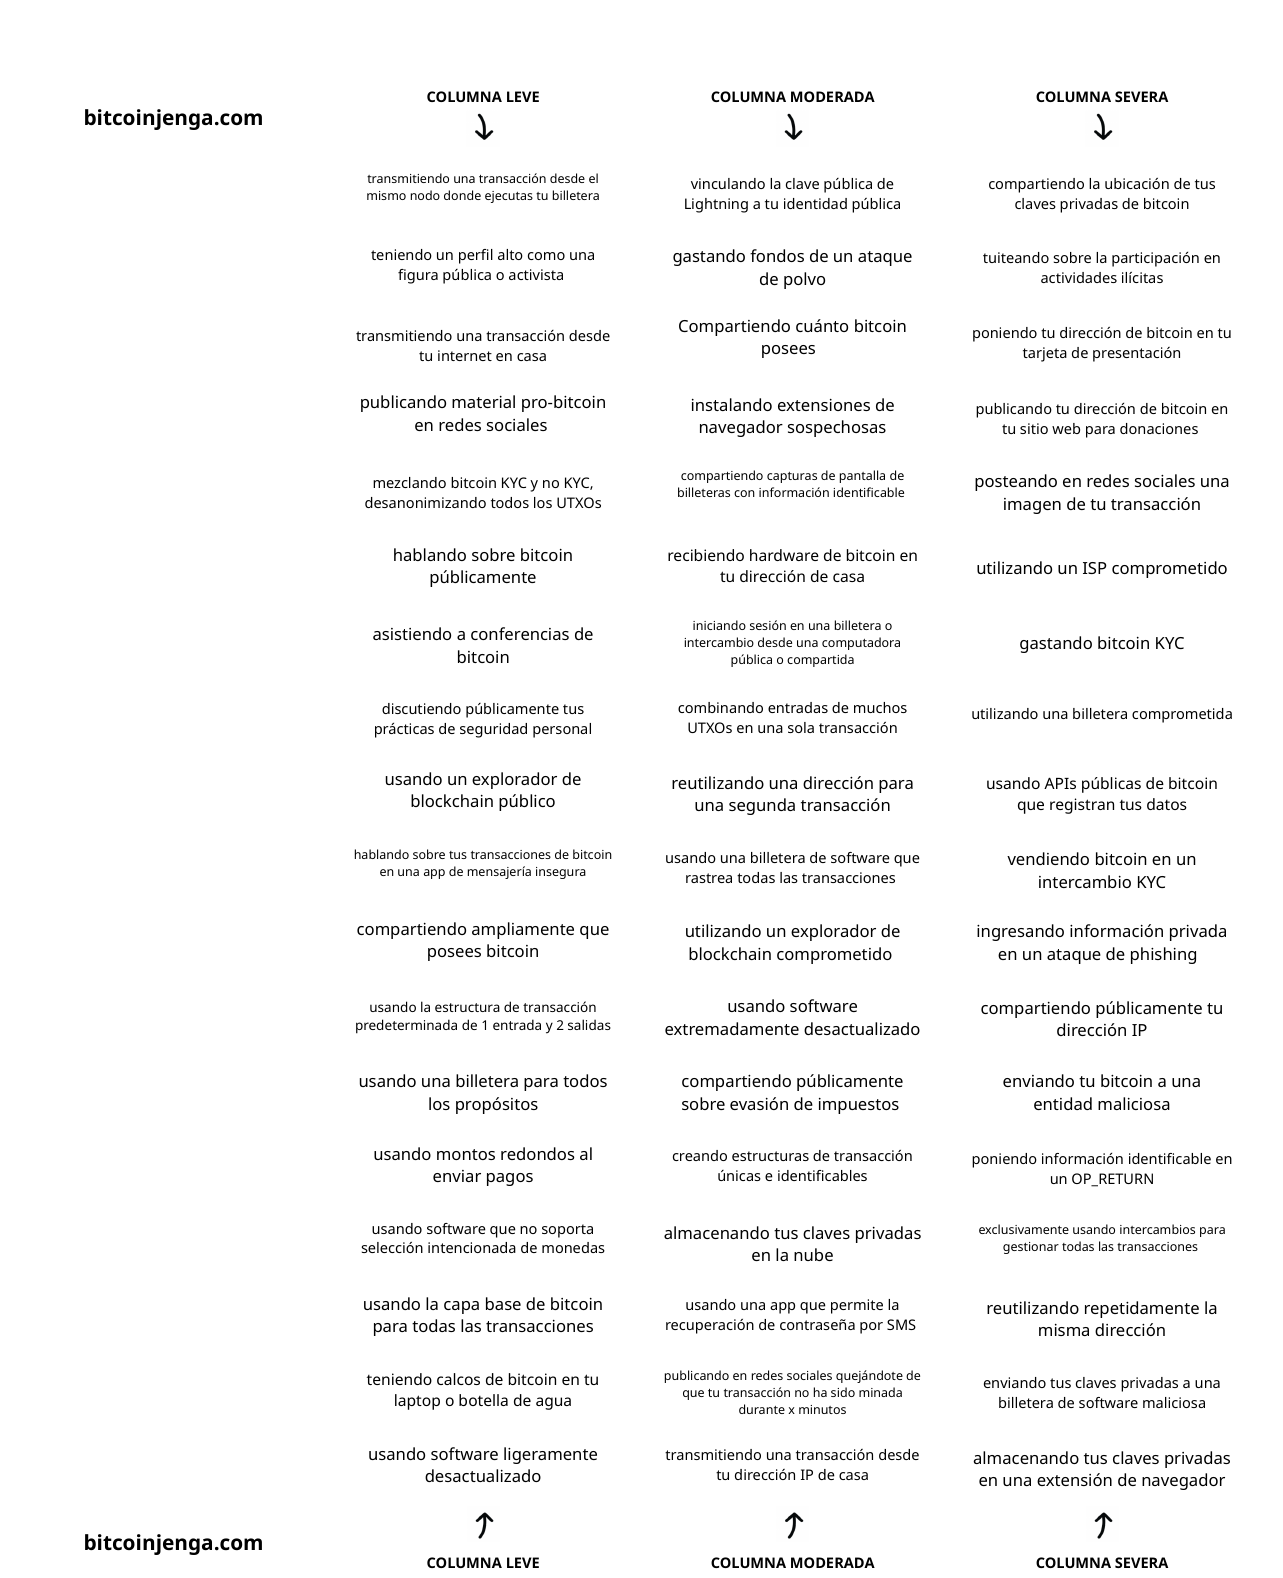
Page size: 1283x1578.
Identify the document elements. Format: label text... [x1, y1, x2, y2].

text transmitiendo una transacción desde tu internet en casa [352, 326, 614, 365]
text usando una billetera de software que rastrea todas las transacciones [661, 848, 924, 887]
picture [1085, 110, 1119, 147]
text compartiendo públicamente sobre evasión de impuestos [661, 1070, 924, 1115]
text combinando entradas de muchos UTXOs en una sola transacción [661, 698, 924, 737]
text publicando material pro-bitcoin en redes sociales [352, 391, 614, 436]
text Compartiendo cuánto bitcoin posees [661, 314, 924, 359]
text COLUMNA LEVE [352, 1500, 614, 1575]
text enviando tu bitcoin a una entidad maliciosa [971, 1070, 1233, 1115]
picture [466, 110, 500, 147]
text compartiendo ampliamente que posees bitcoin [352, 917, 614, 962]
text COLUMNA LEVE [352, 75, 614, 150]
text usando APIs públicas de bitcoin que registran tus datos [971, 773, 1233, 815]
text transmitiendo una transacción desde el mismo nodo donde ejecutas tu billetera [352, 150, 614, 204]
text utilizando un explorador de blockchain comprometido [661, 920, 924, 965]
text usando una billetera para todos los propósitos [352, 1070, 614, 1115]
text asistiendo a conferencias de bitcoin [352, 623, 614, 668]
text utilizando un ISP comprometido [971, 556, 1233, 579]
text usando software ligeramente desactualizado [352, 1442, 614, 1487]
text publicando tu dirección de bitcoin en tu sitio web para donaciones [971, 399, 1233, 439]
text compartiendo la ubicación de tus claves privadas de bitcoin [971, 150, 1233, 214]
text recibiendo hardware de bitcoin en tu dirección de casa [661, 545, 924, 587]
picture [776, 110, 809, 147]
text vendiendo bitcoin en un intercambio KYC [971, 848, 1233, 893]
text teniendo calcos de bitcoin en tu laptop o botella de agua [352, 1368, 614, 1411]
text publicando en redes sociales quejándote de que tu transacción no ha sido minada durante x minutos [661, 1350, 924, 1418]
text discutiendo públicamente tus prácticas de seguridad personal [352, 699, 614, 739]
text reutilizando repetidamente la misma dirección [971, 1296, 1233, 1342]
text poniendo información identificable en un OP_RETURN [971, 1149, 1233, 1189]
text usando software que no soporta selección intencionada de monedas [352, 1218, 614, 1258]
text usando una app que permite la recuperación de contraseña por SMS [661, 1295, 924, 1335]
text vinculando la clave pública de Lightning a tu identidad pública [661, 174, 924, 214]
text compartiendo capturas de pantalla de billeteras con información identificable [661, 467, 924, 501]
text tuiteando sobre la participación en actividades ilícitas [971, 248, 1233, 287]
picture [467, 1506, 500, 1542]
text compartiendo públicamente tu dirección IP [971, 996, 1233, 1042]
text mezclando bitcoin KYC y no KYC, desanonimizando todos los UTXOs [352, 473, 614, 512]
text ingresando información privada en un ataque de phishing [971, 920, 1233, 965]
text enviando tus claves privadas a una billetera de software maliciosa [971, 1373, 1233, 1412]
text COLUMNA SEVERA [971, 75, 1233, 150]
text COLUMNA SEVERA [971, 1500, 1233, 1575]
text reutilizando una dirección para una segunda transacción [661, 771, 924, 817]
text usando software extremadamente desactualizado [661, 995, 924, 1040]
text exclusivamente usando intercambios para gestionar todas las transacciones [971, 1221, 1233, 1255]
text usando un explorador de blockchain público [352, 767, 614, 812]
text posteando en redes sociales una imagen de tu transacción [971, 470, 1233, 515]
text utilizando una billetera comprometida [971, 703, 1233, 723]
text bitcoinjenga.com [42, 75, 305, 132]
text teniendo un perfil alto como una figura pública o activista [352, 245, 614, 285]
text gastando fondos de un ataque de polvo [661, 245, 924, 290]
text creando estructuras de transacción únicas e identificables [661, 1146, 924, 1186]
text bitcoinjenga.com [42, 1500, 305, 1557]
text poniendo tu dirección de bitcoin en tu tarjeta de presentación [971, 323, 1233, 362]
text usando montos redondos al enviar pagos [352, 1142, 614, 1187]
text usando la estructura de transacción predeterminada de 1 entrada y 2 salidas [352, 998, 614, 1034]
picture [776, 1506, 809, 1542]
text almacenando tus claves privadas en una extensión de navegador [971, 1446, 1233, 1492]
text hablando sobre tus transacciones de bitcoin en una app de mensajería insegura [352, 846, 614, 880]
text hablando sobre bitcoin públicamente [352, 543, 614, 589]
text usando la capa base de bitcoin para todas las transacciones [352, 1292, 614, 1337]
text instalando extensiones de navegador sospechosas [661, 393, 924, 439]
picture [1086, 1506, 1119, 1542]
text transmitiendo una transacción desde tu dirección IP de casa [661, 1425, 924, 1485]
text almacenando tus claves privadas en la nube [661, 1221, 924, 1267]
text gastando bitcoin KYC [971, 631, 1233, 654]
text iniciando sesión en una billetera o intercambio desde una computadora pública o compartida [661, 617, 924, 668]
text COLUMNA MODERADA [661, 75, 924, 150]
text COLUMNA MODERADA [661, 1500, 924, 1575]
